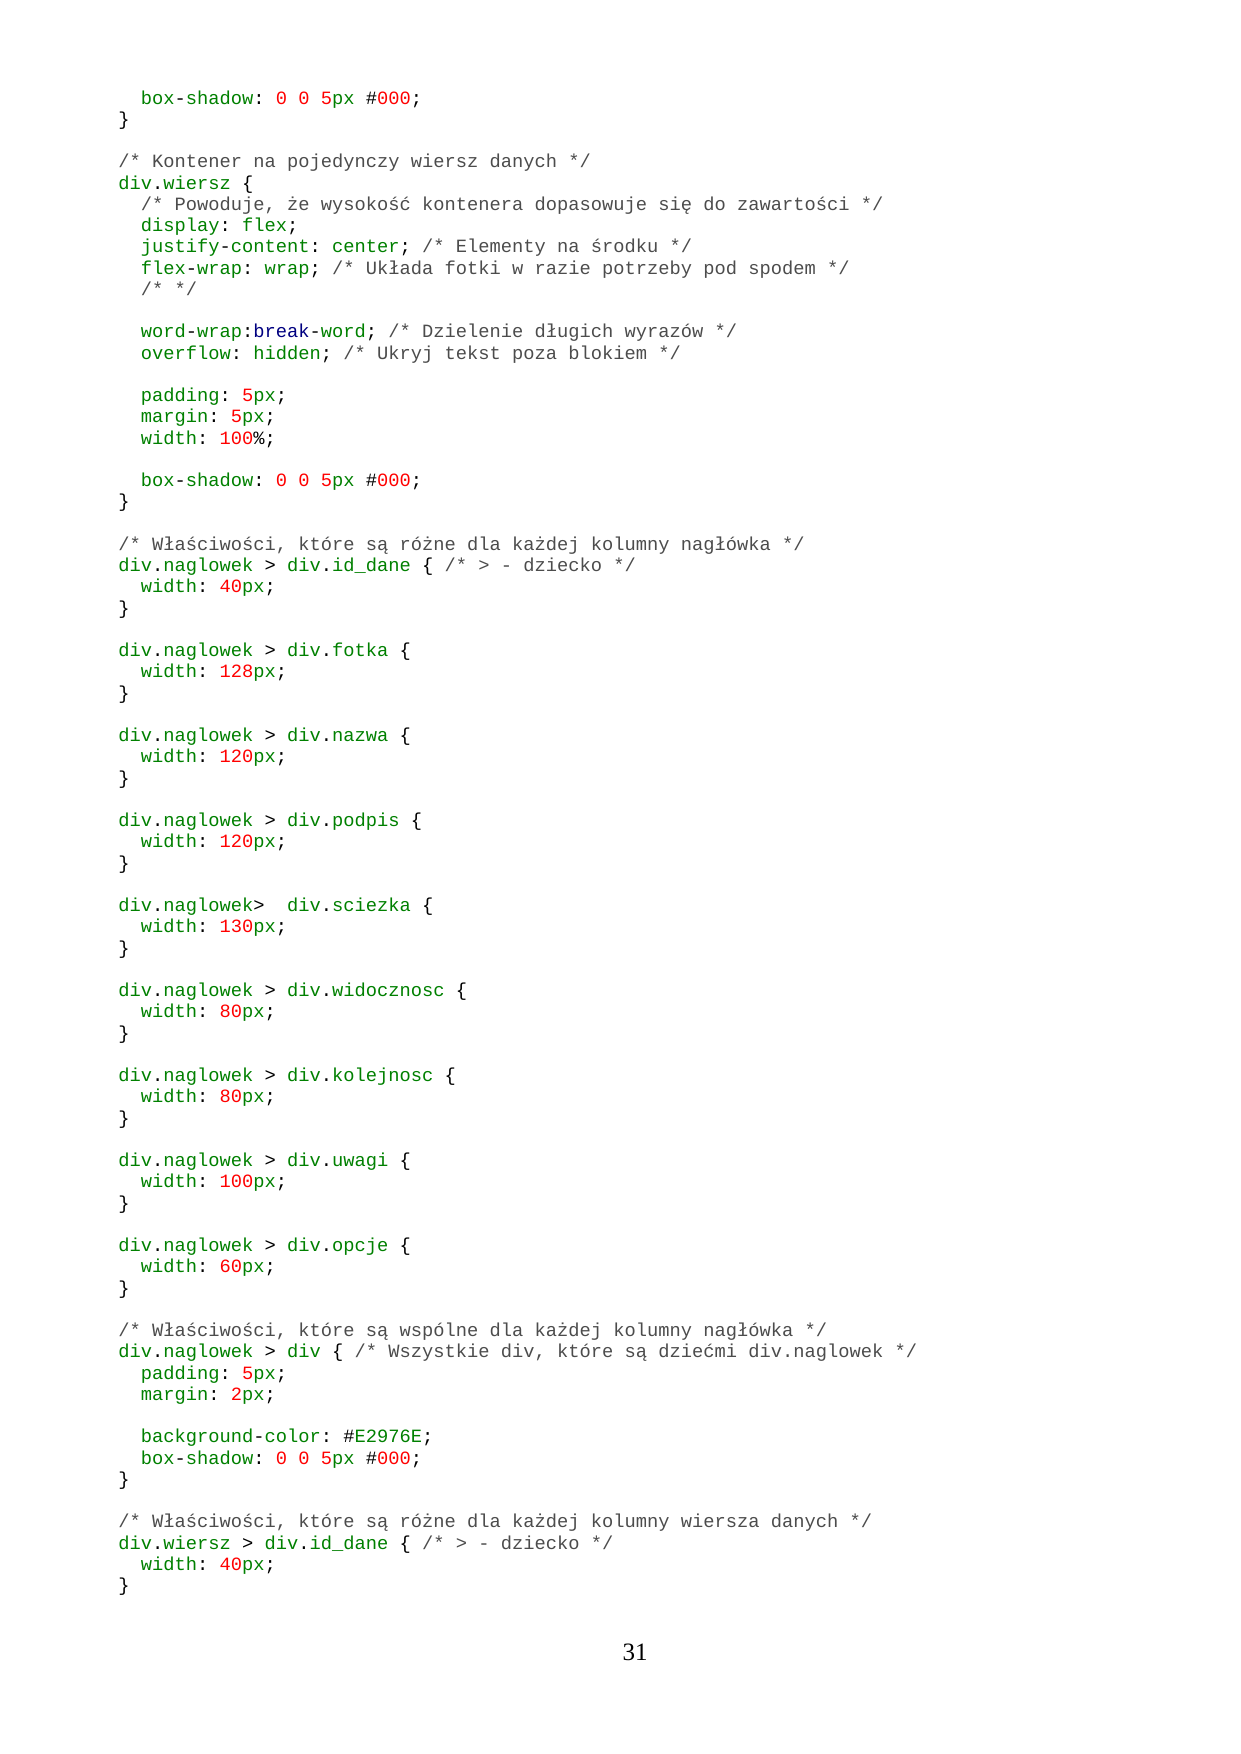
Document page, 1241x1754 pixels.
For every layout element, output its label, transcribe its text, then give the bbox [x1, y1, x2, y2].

text div.wiersz { [118, 173, 1152, 195]
text width: 40px; [118, 577, 1152, 598]
text display: flex; [118, 216, 1152, 237]
text } [118, 853, 1152, 875]
text div.naglowek > div.widocznosc { [118, 981, 1152, 1002]
text div.naglowek > div.kolejnosc { [118, 1066, 1152, 1087]
text width: 80px; [118, 1002, 1152, 1023]
text div.naglowek > div.uwagi { [118, 1151, 1152, 1172]
text padding: 5px; [118, 386, 1152, 407]
text width: 128px; [118, 662, 1152, 683]
text div.naglowek > div { /* Wszystkie div, które są dziećmi div.naglowek */ [118, 1342, 1152, 1363]
text } [118, 1576, 1152, 1597]
text } [118, 110, 1152, 131]
text div.naglowek> div.sciezka { [118, 896, 1152, 917]
text } [118, 1470, 1152, 1491]
text } [118, 598, 1152, 620]
text width: 120px; [118, 747, 1152, 768]
text } [118, 683, 1152, 705]
text div.naglowek > div.fotka { [118, 641, 1152, 662]
text div.naglowek > div.id_dane { /* > - dziecko */ [118, 556, 1152, 577]
text div.naglowek > div.podpis { [118, 811, 1152, 832]
text /* Właściwości, które są różne dla każdej kolumny wiersza danych */ [118, 1512, 1152, 1533]
text /* Właściwości, które są wspólne dla każdej kolumny nagłówka */ [118, 1321, 1152, 1342]
text width: 80px; [118, 1087, 1152, 1108]
text justify-content: center; /* Elementy na środku */ [118, 237, 1152, 258]
text width: 100px; [118, 1172, 1152, 1193]
text width: 40px; [118, 1555, 1152, 1576]
text } [118, 768, 1152, 790]
text div.wiersz > div.id_dane { /* > - dziecko */ [118, 1533, 1152, 1555]
text } [118, 1108, 1152, 1130]
text /* Właściwości, które są różne dla każdej kolumny nagłówka */ [118, 535, 1152, 556]
text } [118, 492, 1152, 513]
text /* Powoduje, że wysokość kontenera dopasowuje się do zawartości */ [118, 195, 1152, 216]
text div.naglowek > div.nazwa { [118, 726, 1152, 747]
text box-shadow: 0 0 5px #000; [118, 471, 1152, 492]
text /* */ [118, 280, 1152, 301]
text background-color: #E2976E; [118, 1427, 1152, 1448]
text width: 120px; [118, 832, 1152, 853]
text } [118, 1278, 1152, 1300]
text width: 60px; [118, 1257, 1152, 1278]
text } [118, 1023, 1152, 1045]
text margin: 5px; [118, 407, 1152, 428]
text padding: 5px; [118, 1363, 1152, 1385]
text } [118, 1193, 1152, 1215]
text } [118, 938, 1152, 960]
text overflow: hidden; /* Ukryj tekst poza blokiem */ [118, 343, 1152, 365]
text div.naglowek > div.opcje { [118, 1236, 1152, 1257]
text margin: 2px; [118, 1385, 1152, 1406]
text word-wrap:break-word; /* Dzielenie długich wyrazów */ [118, 322, 1152, 343]
text flex-wrap: wrap; /* Układa fotki w razie potrzeby pod spodem */ [118, 258, 1152, 280]
text box-shadow: 0 0 5px #000; [118, 1448, 1152, 1470]
text width: 130px; [118, 917, 1152, 938]
text width: 100%; [118, 428, 1152, 450]
text box-shadow: 0 0 5px #000; [118, 88, 1152, 110]
text /* Kontener na pojedynczy wiersz danych */ [118, 152, 1152, 173]
